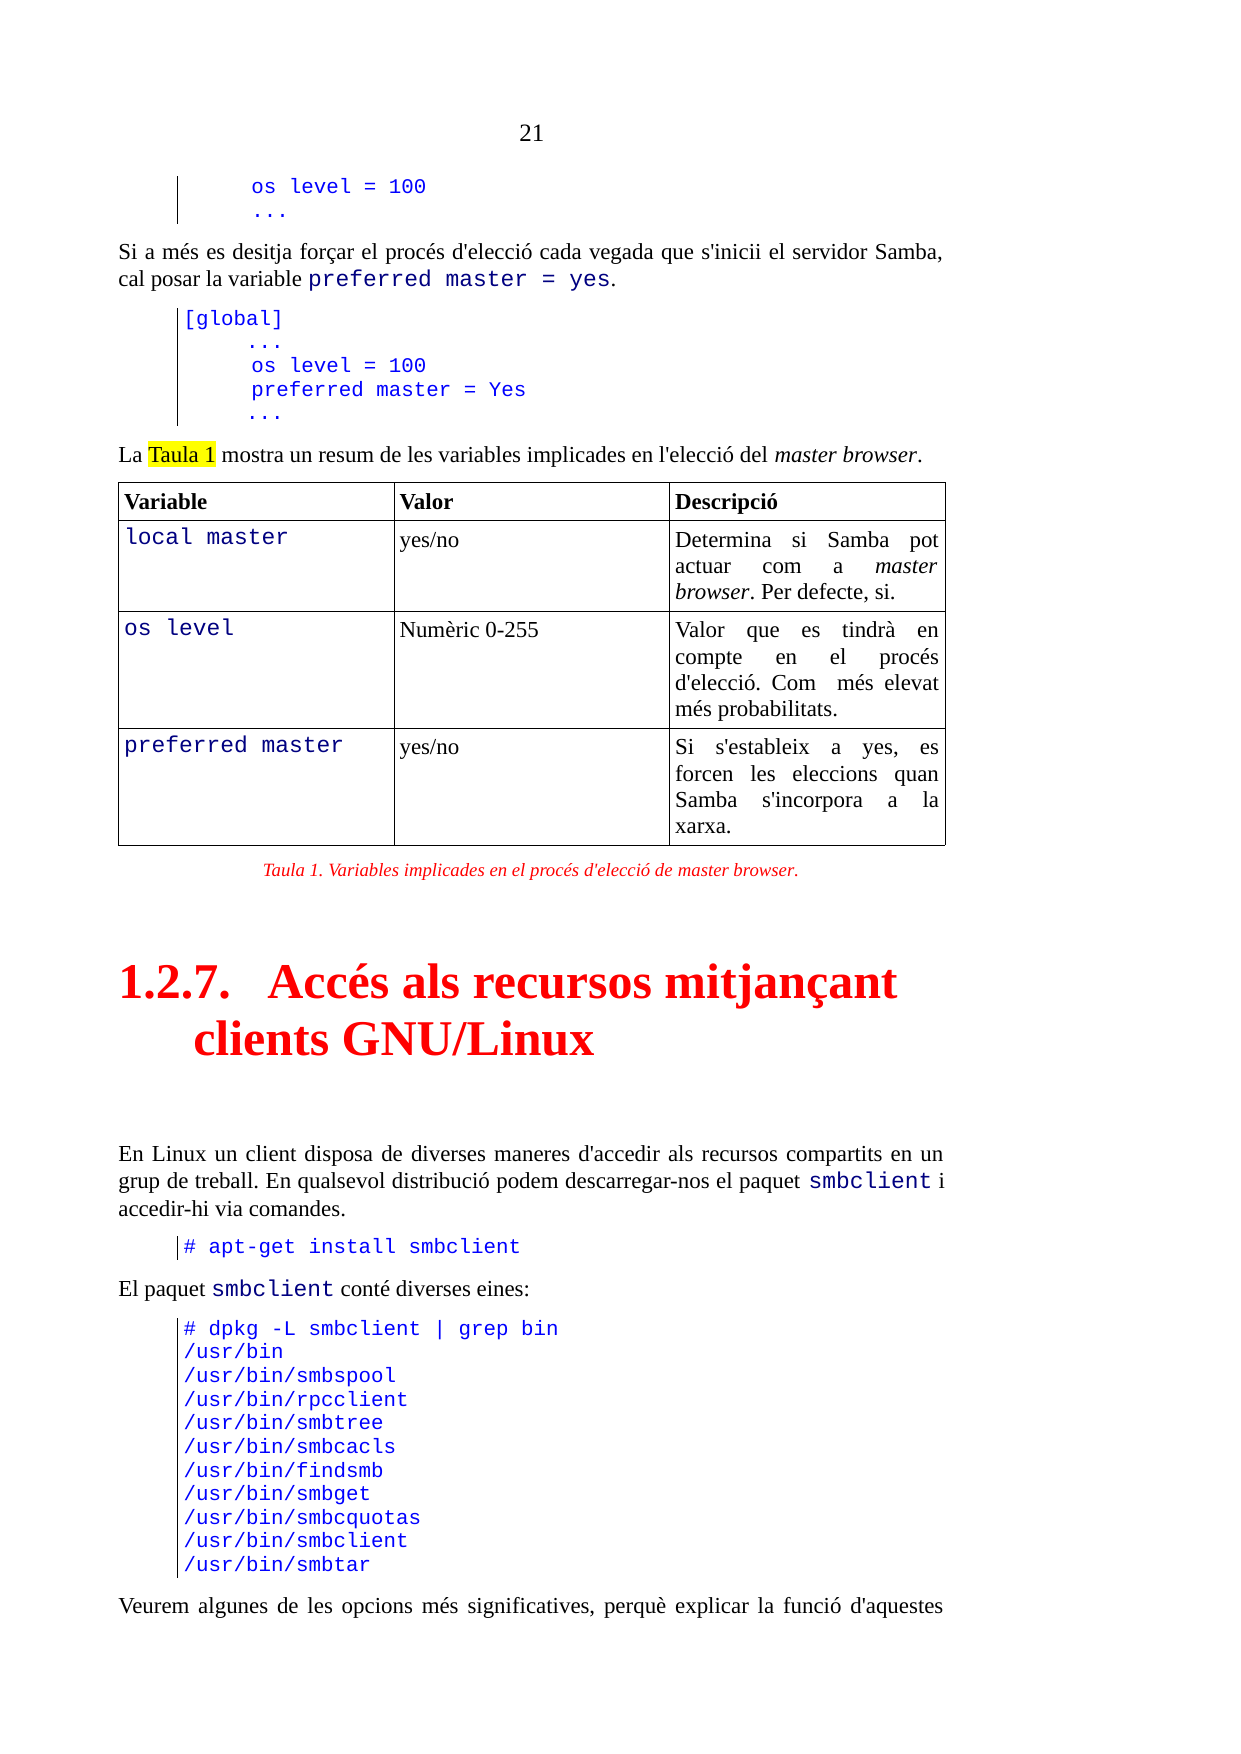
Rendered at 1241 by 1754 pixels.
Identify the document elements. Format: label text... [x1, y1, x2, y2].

subtitle Accés als recursos mitjançant clients GNU/Linux [118, 952, 945, 1067]
table_header Descripció [670, 483, 945, 520]
text /usr/bin/smbtar [178, 1554, 886, 1578]
text # dpkg -L smbclient | grep bin [178, 1318, 886, 1341]
text En Linux un client disposa de diverses maneres d'accedir als recursos compartits en un grup de treball. En qualsevol distribució podem descarregar-nos el paquet smbclient i accedir-hi via comandes. [118, 1141, 945, 1221]
text Veurem algunes de les opcions més significatives, perquè explicar la funció d'aquestes [118, 1593, 945, 1619]
text Si a més es desitja forçar el procés d'elecció cada vegada que s'inicii el servidor Samba, cal posar la variable preferred master = yes. [118, 238, 945, 293]
text # apt-get install smbclient [178, 1236, 886, 1260]
table_cell Valor que es tindrà en compte en el procés d'elecció. Com més elevat més probabilitats. [670, 612, 945, 727]
text /usr/bin [178, 1341, 886, 1365]
table_cell Si s'estableix a yes, es forcen les eleccions quan Samba s'incorpora a la xarxa. [670, 729, 945, 844]
text /usr/bin/smbcacls [178, 1436, 886, 1459]
text /usr/bin/findsmb [178, 1459, 886, 1483]
table_cell yes/no [395, 729, 669, 844]
table_cell Determina si Samba pot actuar com a master browser. Per defecte, si. [670, 521, 945, 611]
text preferred master = Yes [178, 379, 886, 402]
table_cell Numèric 0-255 [395, 612, 669, 727]
text /usr/bin/smbclient [178, 1531, 886, 1554]
text os level = 100 [178, 355, 886, 379]
text La Taula 1 mostra un resum de les variables implicades en l'elecció del master browser. [118, 441, 945, 467]
text /usr/bin/rpcclient [178, 1389, 886, 1412]
text ... [178, 331, 886, 355]
text /usr/bin/smbtree [178, 1412, 886, 1436]
table_cell yes/no [395, 521, 669, 611]
table_header Variable [119, 483, 394, 520]
text El paquet smbclient conté diverses eines: [118, 1275, 945, 1303]
text /usr/bin/smbspool [178, 1365, 886, 1389]
text ... [178, 402, 886, 426]
table_cell os level [119, 612, 394, 727]
text /usr/bin/smbget [178, 1483, 886, 1507]
text os level = 100 [178, 176, 886, 200]
text /usr/bin/smbcquotas [178, 1507, 886, 1531]
table_cell local master [119, 521, 394, 611]
table_cell preferred master [119, 729, 394, 844]
table_header Valor [395, 483, 669, 520]
text Taula 1. Variables implicades en el procés d'elecció de master browser. [118, 859, 945, 881]
text ... [178, 200, 886, 224]
text [global] [178, 308, 886, 331]
